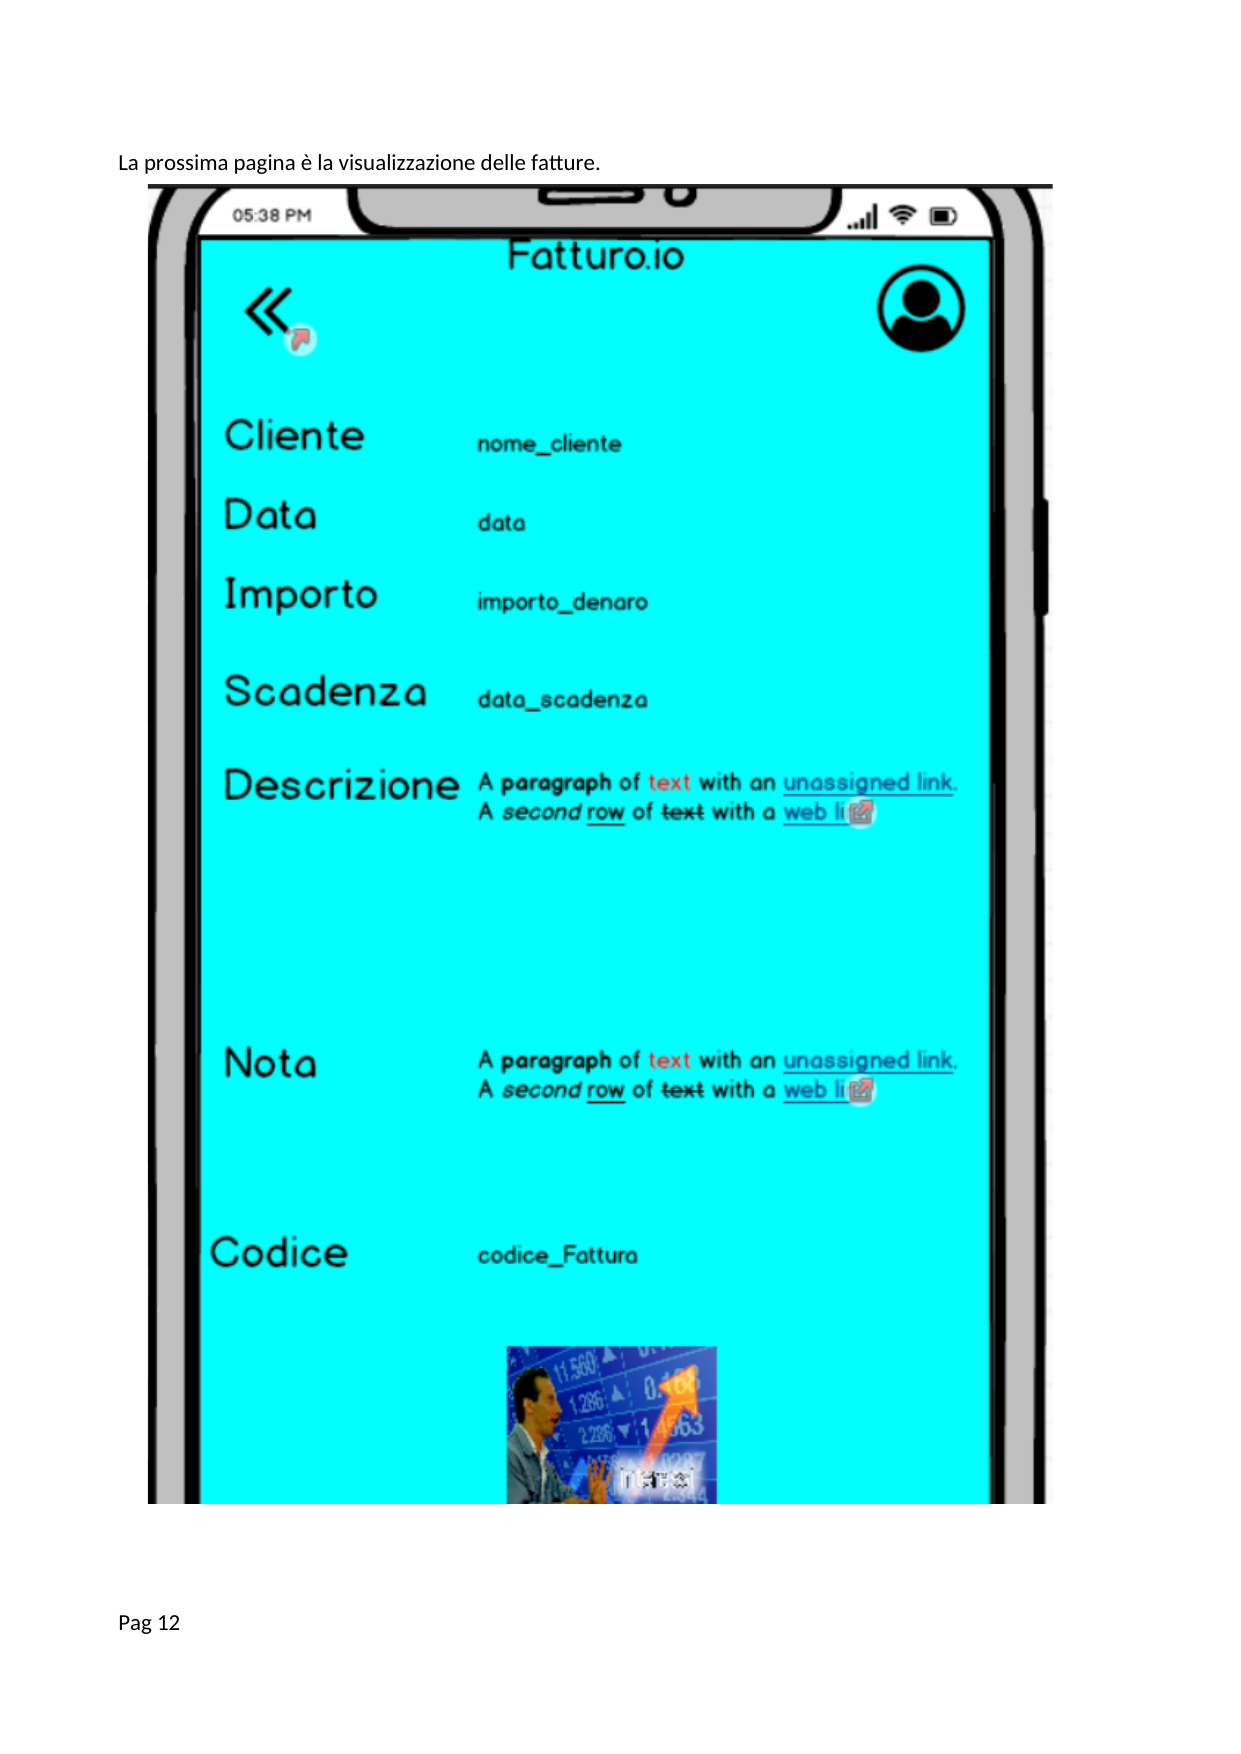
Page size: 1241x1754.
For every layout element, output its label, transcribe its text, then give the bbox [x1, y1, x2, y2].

picture [147, 184, 1053, 1504]
text La prossima pagina è la visualizzazione delle fatture. [118, 148, 1122, 176]
